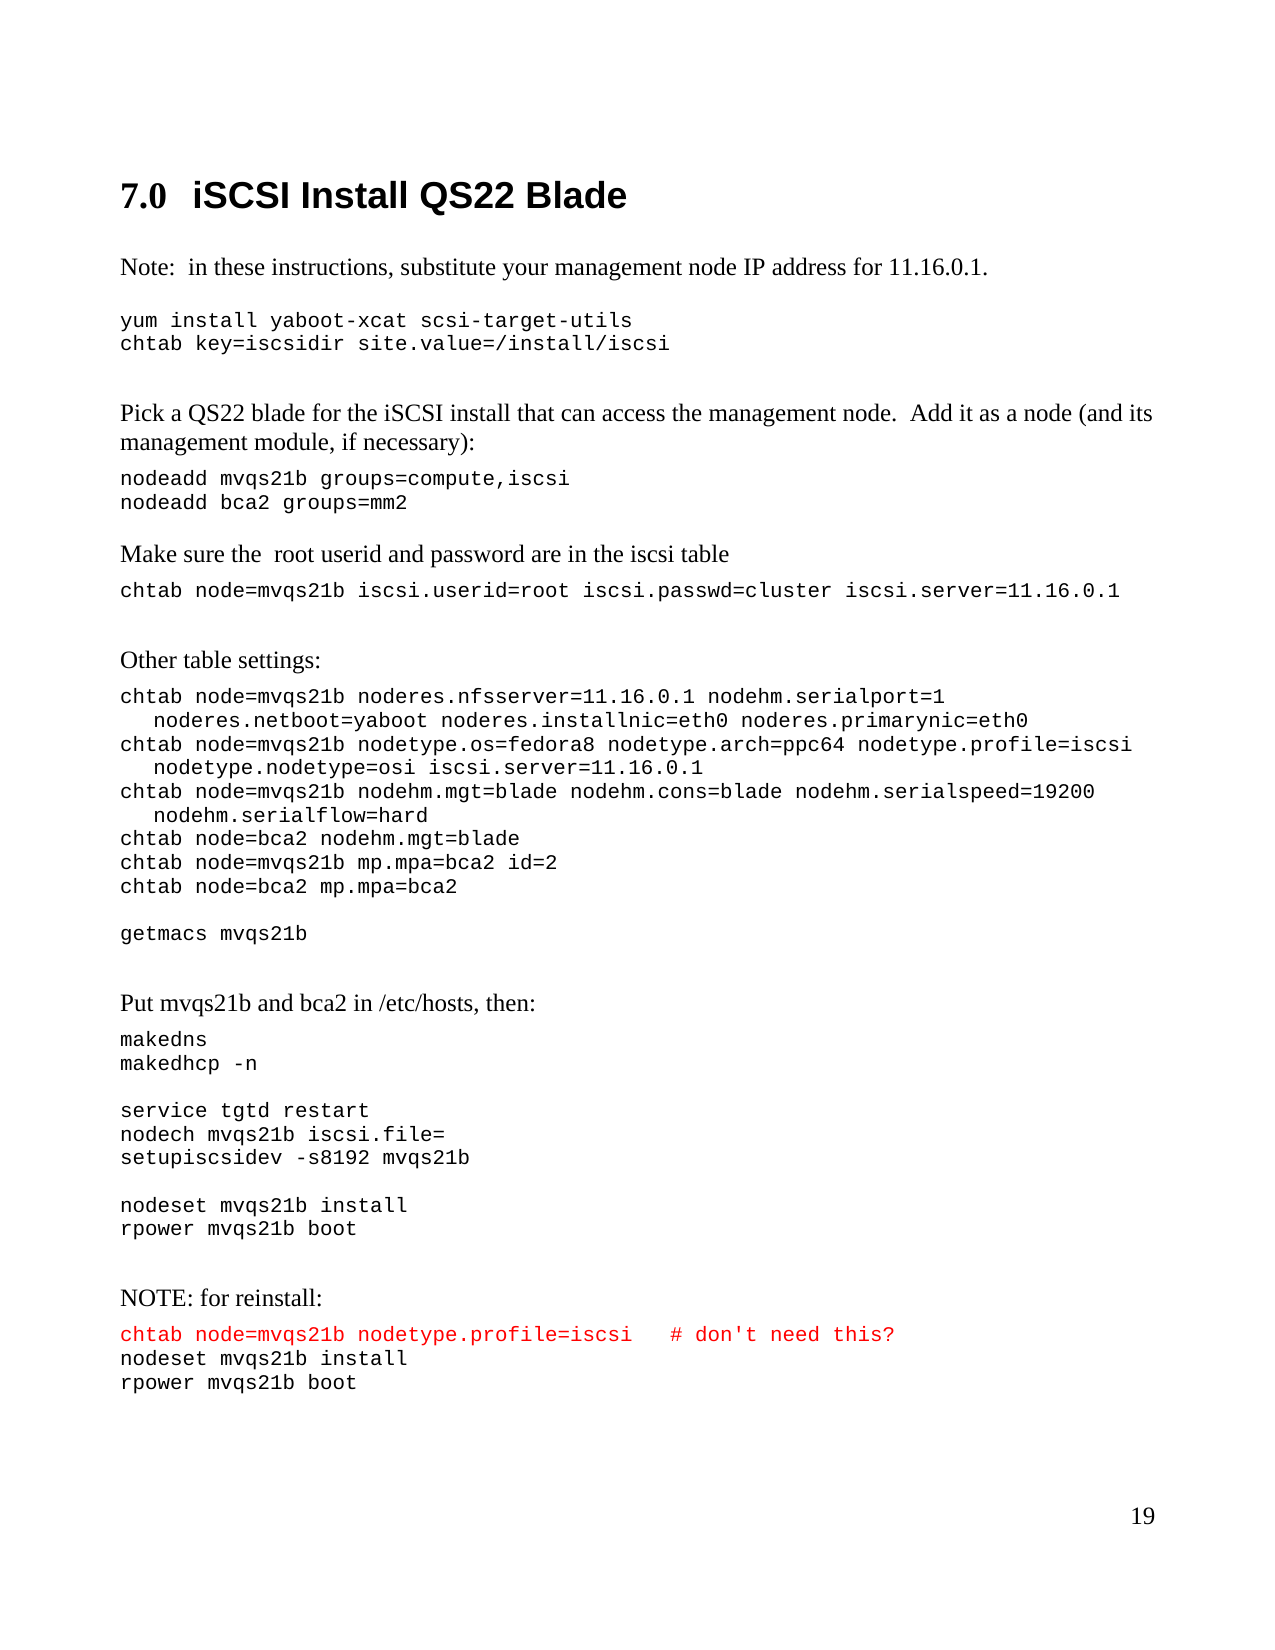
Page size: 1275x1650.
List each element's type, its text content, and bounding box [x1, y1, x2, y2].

text chtab node=bca2 nodehm.mgt=blade [120, 828, 1155, 852]
text chtab key=iscsidir site.value=/install/iscsi [120, 333, 1155, 357]
text chtab node=mvqs21b noderes.nfsserver=11.16.0.1 nodehm.serialport=1 noderes.netboot=yaboot noderes.installnic=eth0 noderes.primarynic=eth0 [120, 686, 1155, 734]
text chtab node=mvqs21b nodetype.profile=iscsi # don't need this? [120, 1324, 1155, 1348]
text chtab node=bca2 mp.mpa=bca2 [120, 876, 1155, 899]
text rpower mvqs21b boot [120, 1218, 1155, 1242]
text chtab node=mvqs21b iscsi.userid=root iscsi.passwd=cluster iscsi.server=11.16.0.1 [120, 580, 1155, 604]
text NOTE: for reinstall: [120, 1283, 1155, 1312]
text nodeadd bca2 groups=mm2 [120, 492, 1155, 515]
text getmacs mvqs21b [120, 923, 1155, 947]
text Put mvqs21b and bca2 in /etc/hosts, then: [120, 988, 1155, 1017]
text chtab node=mvqs21b nodetype.os=fedora8 nodetype.arch=ppc64 nodetype.profile=iscsi nodetype.nodetype=osi iscsi.server=11.16.0.1 [120, 734, 1155, 781]
text chtab node=mvqs21b mp.mpa=bca2 id=2 [120, 852, 1155, 876]
text Note: in these instructions, substitute your management node IP address for 11.16.0.1. [120, 252, 1155, 281]
text chtab node=mvqs21b nodehm.mgt=blade nodehm.cons=blade nodehm.serialspeed=19200 nodehm.serialflow=hard [120, 781, 1155, 828]
text service tgtd restart [120, 1100, 1155, 1124]
text setupiscsidev -s8192 mvqs21b [120, 1147, 1155, 1171]
text Pick a QS22 blade for the iSCSI install that can access the management node. Add it as a node (and its management module, if necessary): [120, 398, 1155, 456]
text nodeadd mvqs21b groups=compute,iscsi [120, 468, 1155, 492]
text rpower mvqs21b boot [120, 1372, 1155, 1395]
text yum install yaboot-xcat scsi-target-utils [120, 309, 1155, 333]
text makedns [120, 1029, 1155, 1053]
text nodeset mvqs21b install [120, 1194, 1155, 1218]
text nodech mvqs21b iscsi.file= [120, 1124, 1155, 1147]
subtitle iSCSI Install QS22 Blade [120, 174, 1155, 217]
text Make sure the root userid and password are in the iscsi table [120, 539, 1155, 568]
text makedhcp -n [120, 1053, 1155, 1076]
text Other table settings: [120, 645, 1155, 674]
text nodeset mvqs21b install [120, 1348, 1155, 1372]
